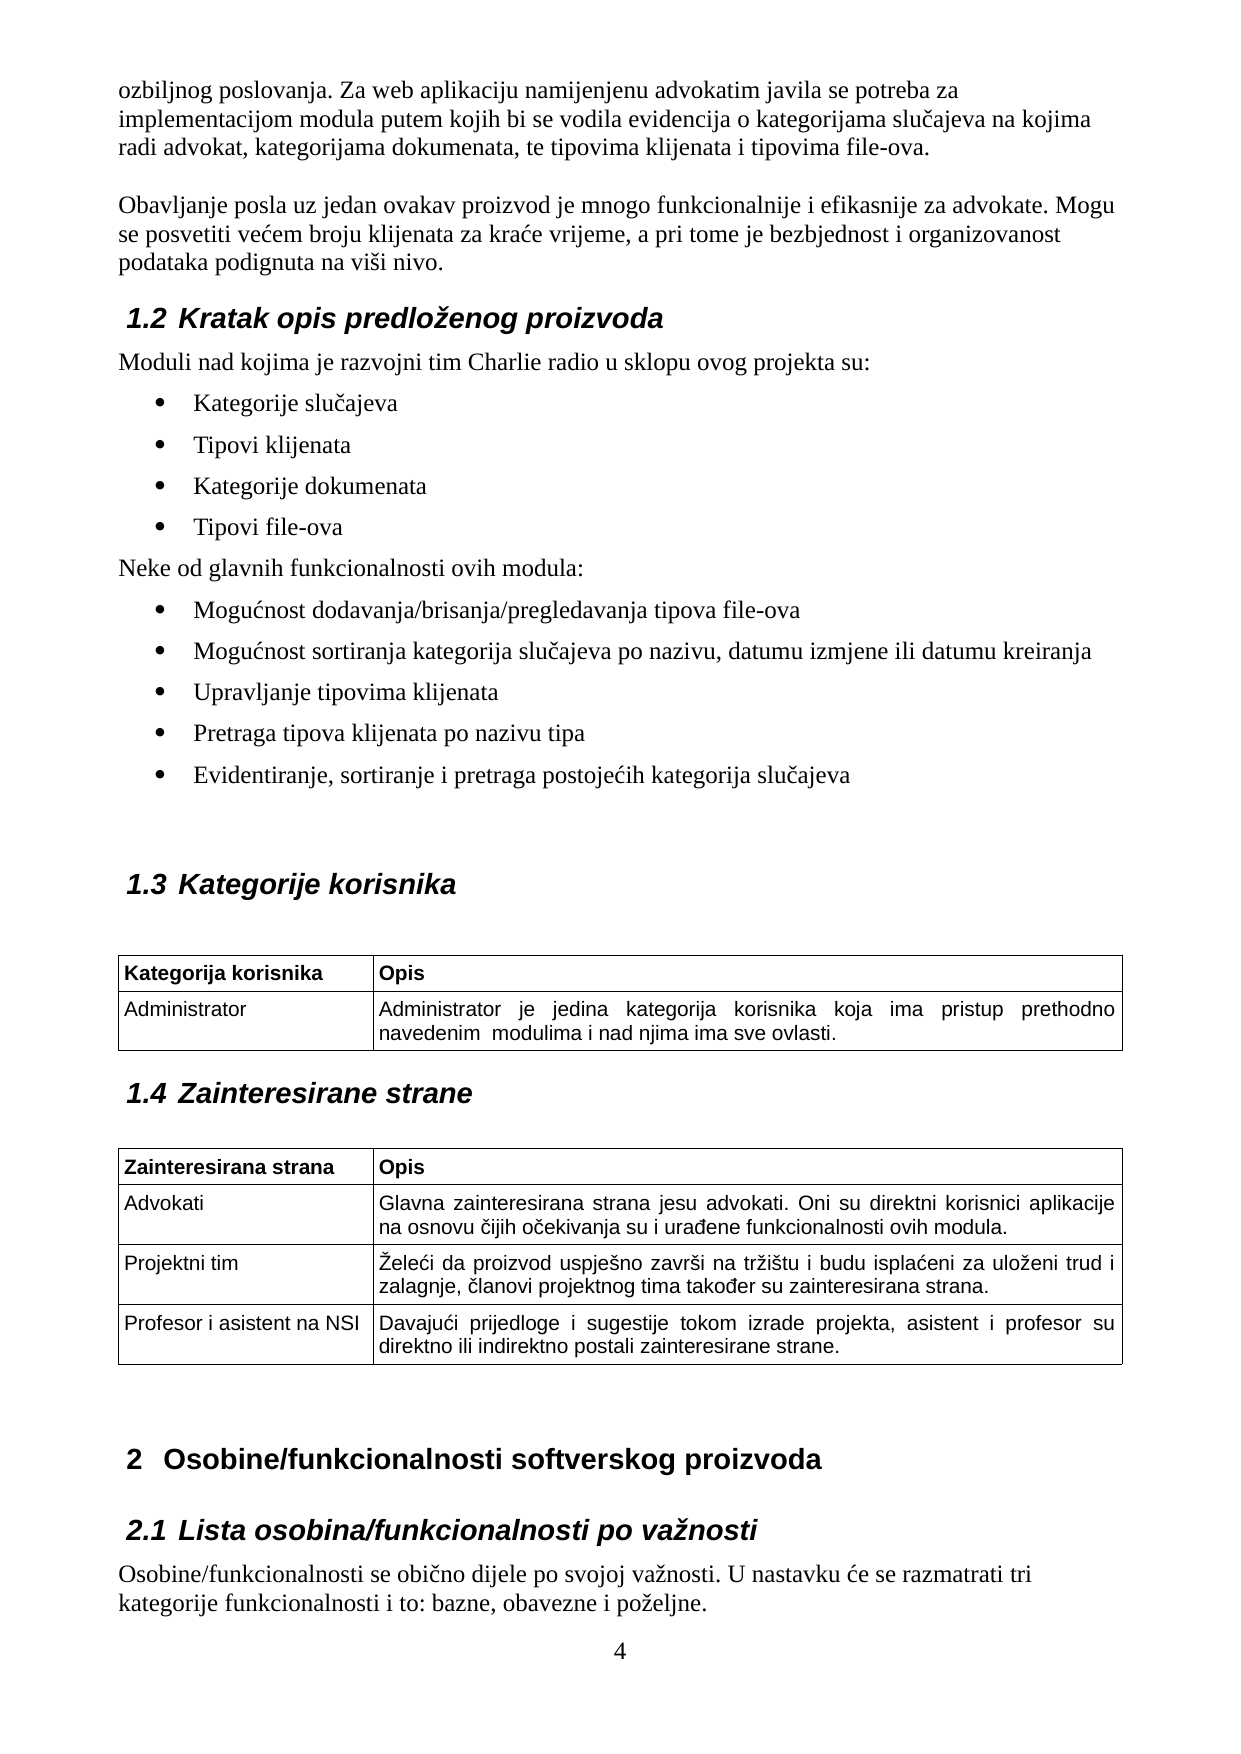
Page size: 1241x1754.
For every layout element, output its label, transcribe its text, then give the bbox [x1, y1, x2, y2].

list Tipovi klijenata [156, 430, 1122, 458]
table_cell Projektni tim [119, 1245, 373, 1304]
text Neke od glavnih funkcionalnosti ovih modula: [118, 553, 1122, 582]
subtitle Lista osobina/funkcionalnosti po važnosti [118, 1513, 1122, 1547]
list Tipovi file-ova [156, 512, 1122, 541]
list Pretraga tipova klijenata po nazivu tipa [156, 718, 1122, 747]
list Mogućnost dodavanja/brisanja/pregledavanja tipova file-ova [156, 595, 1122, 623]
list Mogućnost sortiranja kategorija slučajeva po nazivu, datumu izmjene ili datumu kreiranja [156, 636, 1122, 665]
table_cell Administrator je jedina kategorija korisnika koja ima pristup prethodno navedenim modulima i nad njima ima sve ovlasti. [374, 992, 1122, 1050]
text Osobine/funkcionalnosti se obično dijele po svojoj važnosti. U nastavku će se razmatrati tri kategorije funkcionalnosti i to: bazne, obavezne i poželjne. [118, 1559, 1122, 1617]
list Upravljanje tipovima klijenata [156, 677, 1122, 706]
table_cell Profesor i asistent na NSI [119, 1305, 373, 1364]
table_cell Administrator [119, 992, 373, 1050]
text ozbiljnog poslovanja. Za web aplikaciju namijenjenu advokatim javila se potreba za implementacijom modula putem kojih bi se vodila evidencija o kategorijama slučajeva na kojima radi advokat, kategorijama dokumenata, te tipovima klijenata i tipovima file-ova. [118, 75, 1122, 161]
table_header Kategorija korisnika [119, 956, 373, 991]
text Obavljanje posla uz jedan ovakav proizvod je mnogo funkcionalnije i efikasnije za advokate. Mogu se posvetiti većem broju klijenata za kraće vrijeme, a pri tome je bezbjednost i organizovanost podataka podignuta na viši nivo. [118, 190, 1122, 276]
list Kategorije dokumenata [156, 471, 1122, 500]
subtitle Kategorije korisnika [118, 867, 1122, 901]
table_header Zainteresirana strana [119, 1149, 373, 1184]
subtitle Osobine/funkcionalnosti softverskog proizvoda [118, 1442, 1122, 1476]
subtitle Kratak opis predloženog proizvoda [118, 301, 1122, 335]
list Kategorije slučajeva [156, 388, 1122, 417]
text Moduli nad kojima je razvojni tim Charlie radio u sklopu ovog projekta su: [118, 347, 1122, 376]
list Evidentiranje, sortiranje i pretraga postojećih kategorija slučajeva [156, 760, 1122, 788]
table_cell Glavna zainteresirana strana jesu advokati. Oni su direktni korisnici aplikacije na osnovu čijih očekivanja su i urađene funkcionalnosti ovih modula. [374, 1185, 1122, 1244]
table_cell Želeći da proizvod uspješno završi na tržištu i budu isplaćeni za uloženi trud i zalagnje, članovi projektnog tima također su zainteresirana strana. [374, 1245, 1122, 1304]
table_header Opis [374, 1149, 1122, 1184]
subtitle Zainteresirane strane [118, 1076, 1122, 1109]
table_cell Davajući prijedloge i sugestije tokom izrade projekta, asistent i profesor su direktno ili indirektno postali zainteresirane strane. [374, 1305, 1122, 1364]
table_header Opis [374, 956, 1122, 991]
table_cell Advokati [119, 1185, 373, 1244]
